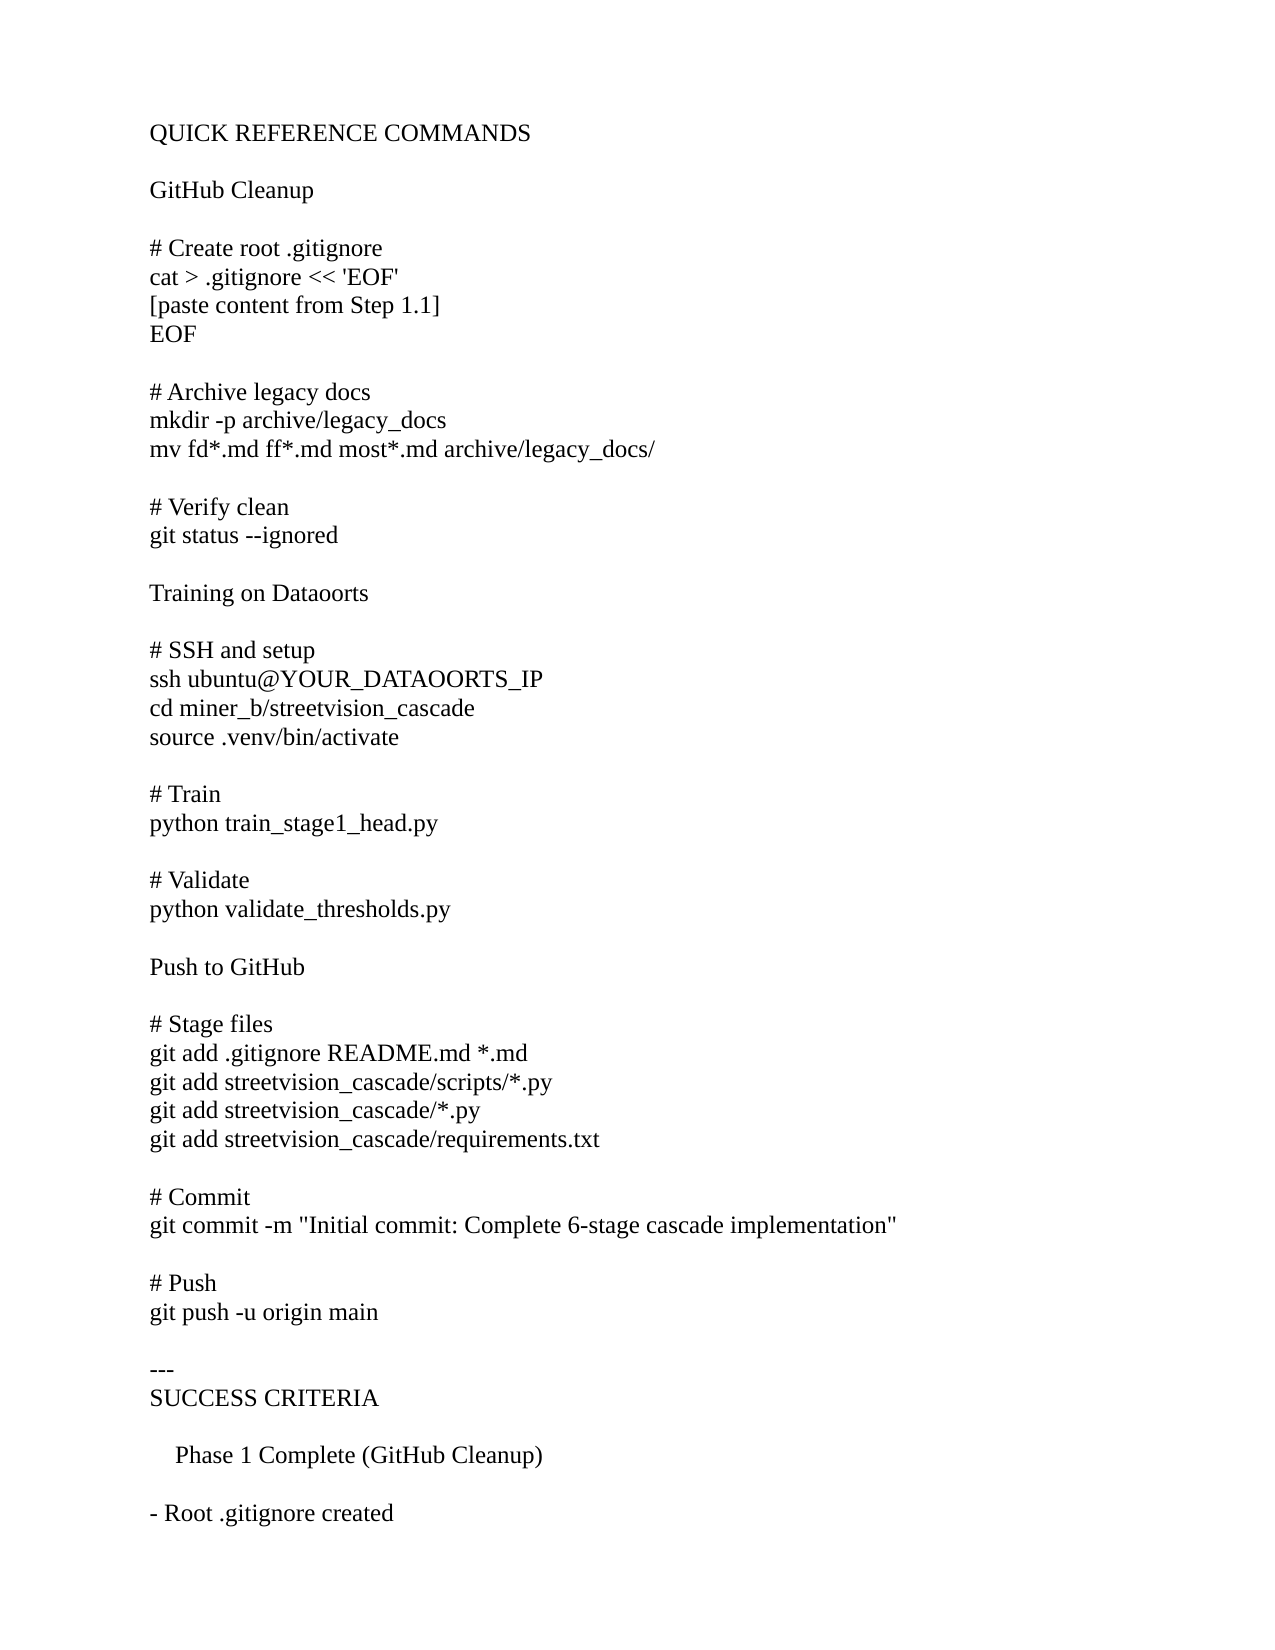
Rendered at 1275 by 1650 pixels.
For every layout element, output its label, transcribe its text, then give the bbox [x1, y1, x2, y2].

text - Root .gitignore created [118, 1498, 1157, 1527]
text ssh ubuntu@YOUR_DATAOORTS_IP [118, 664, 1157, 693]
text ✅ Phase 1 Complete (GitHub Cleanup) [118, 1441, 1157, 1469]
text python train_stage1_head.py [118, 808, 1157, 837]
text cd miner_b/streetvision_cascade [118, 693, 1157, 722]
text Push to GitHub [118, 952, 1157, 981]
text git add streetvision_cascade/*.py [118, 1096, 1157, 1124]
text git add streetvision_cascade/scripts/*.py [118, 1067, 1157, 1096]
text # Archive legacy docs [118, 377, 1157, 406]
text # Validate [118, 866, 1157, 894]
text # Push [118, 1268, 1157, 1297]
text EOF [118, 319, 1157, 348]
text QUICK REFERENCE COMMANDS [118, 118, 1157, 147]
text # Create root .gitignore [118, 233, 1157, 262]
text git add .gitignore README.md *.md [118, 1038, 1157, 1067]
text # Verify clean [118, 492, 1157, 521]
text SUCCESS CRITERIA [118, 1383, 1157, 1412]
text [paste content from Step 1.1] [118, 291, 1157, 319]
text # Train [118, 779, 1157, 808]
text source .venv/bin/activate [118, 722, 1157, 751]
text git commit -m "Initial commit: Complete 6-stage cascade implementation" [118, 1211, 1157, 1239]
text git add streetvision_cascade/requirements.txt [118, 1124, 1157, 1153]
text git push -u origin main [118, 1297, 1157, 1326]
text --- [118, 1354, 1157, 1383]
text mkdir -p archive/legacy_docs [118, 406, 1157, 434]
text GitHub Cleanup [118, 176, 1157, 204]
text # SSH and setup [118, 636, 1157, 664]
text python validate_thresholds.py [118, 894, 1157, 923]
text Training on Dataoorts [118, 578, 1157, 607]
text # Stage files [118, 1009, 1157, 1038]
text git status --ignored [118, 521, 1157, 549]
text mv fd*.md ff*.md most*.md archive/legacy_docs/ [118, 434, 1157, 463]
text cat > .gitignore << 'EOF' [118, 262, 1157, 291]
text # Commit [118, 1182, 1157, 1211]
